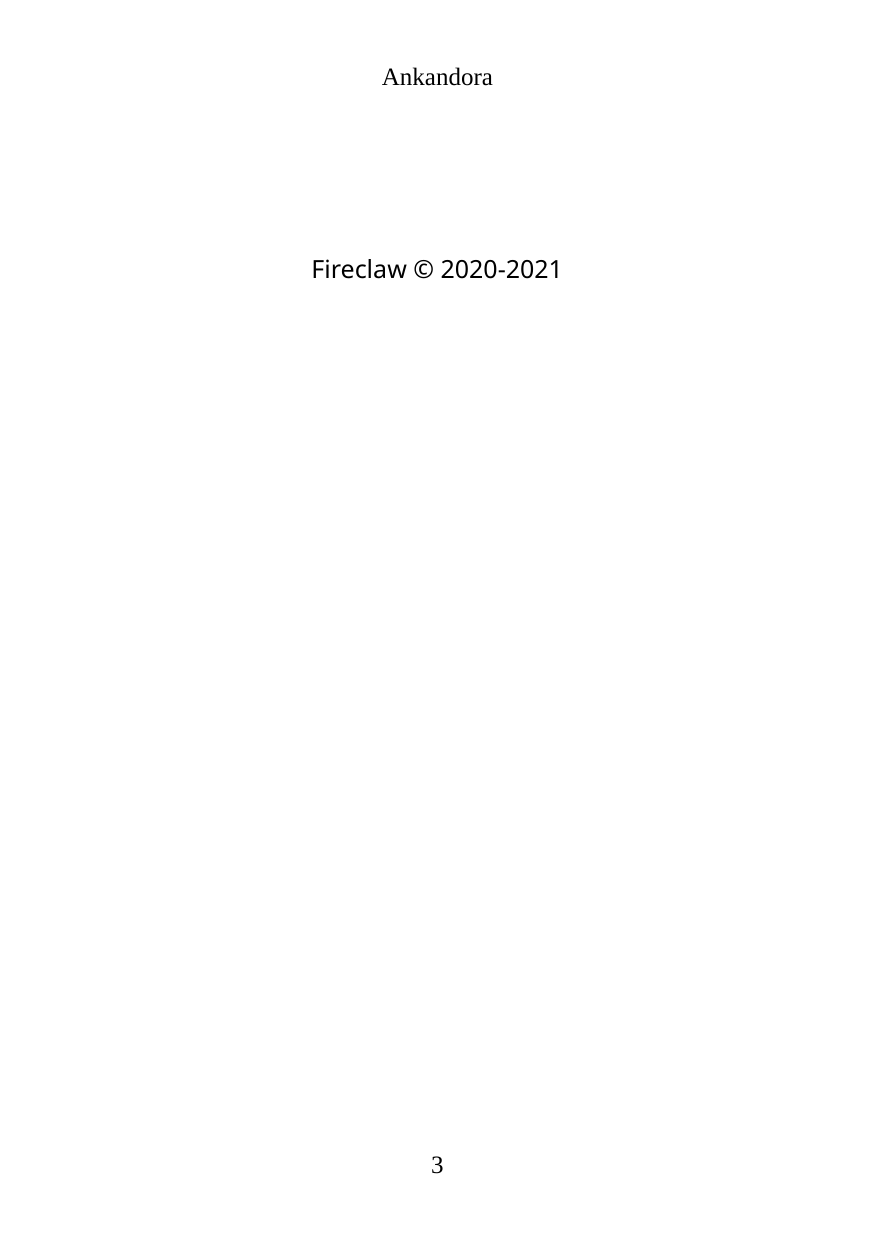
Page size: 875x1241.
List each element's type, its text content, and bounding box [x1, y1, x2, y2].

text Fireclaw © 2020-2021 [118, 252, 756, 286]
